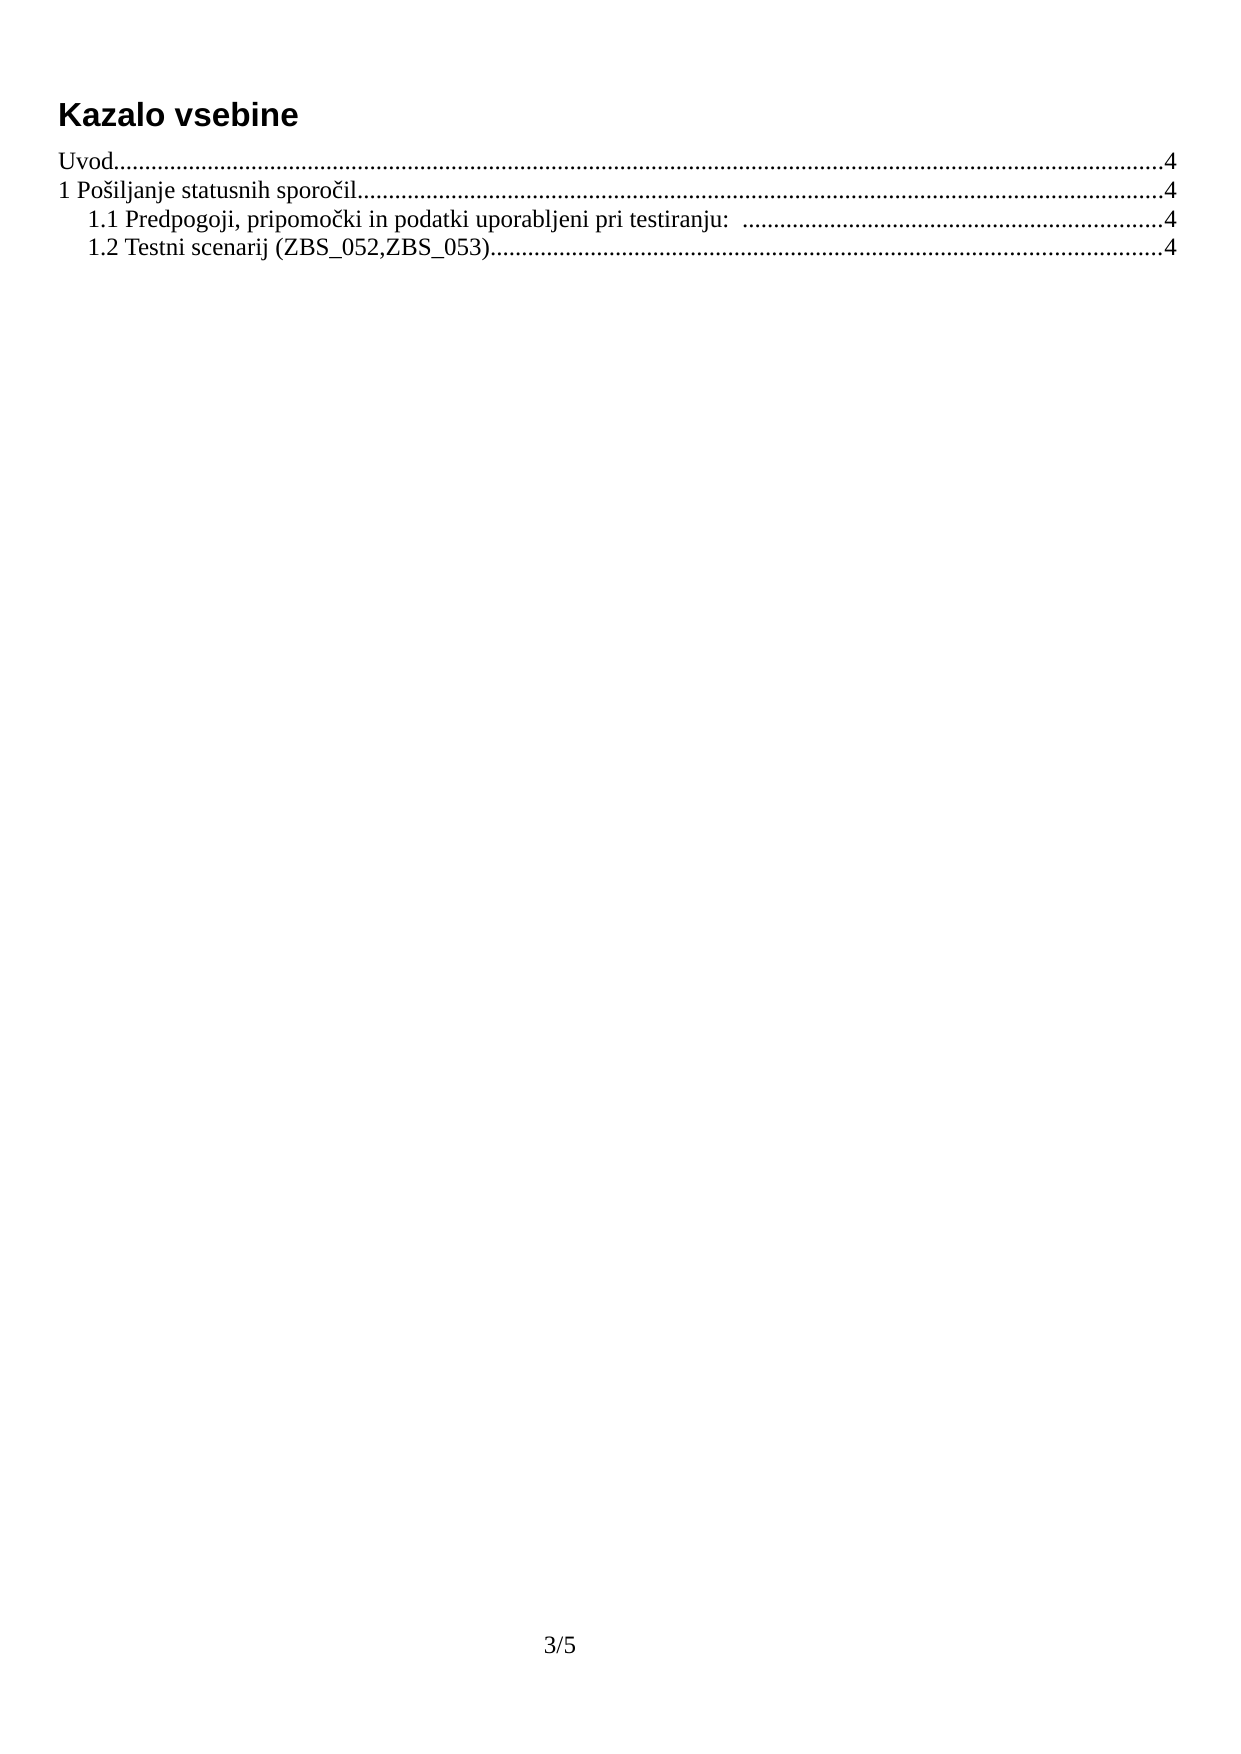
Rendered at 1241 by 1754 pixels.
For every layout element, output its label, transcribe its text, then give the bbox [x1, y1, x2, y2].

text 1 Pošiljanje statusnih sporočil 4 [58, 175, 1177, 204]
text Uvod 4 [58, 146, 1177, 175]
text 1.1 Predpogoji, pripomočki in podatki uporabljeni pri testiranju: 4 [87, 204, 1177, 232]
text 1.2 Testni scenarij (ZBS_052,ZBS_053) 4 [87, 232, 1177, 261]
subtitle Kazalo vsebine [58, 95, 1177, 134]
